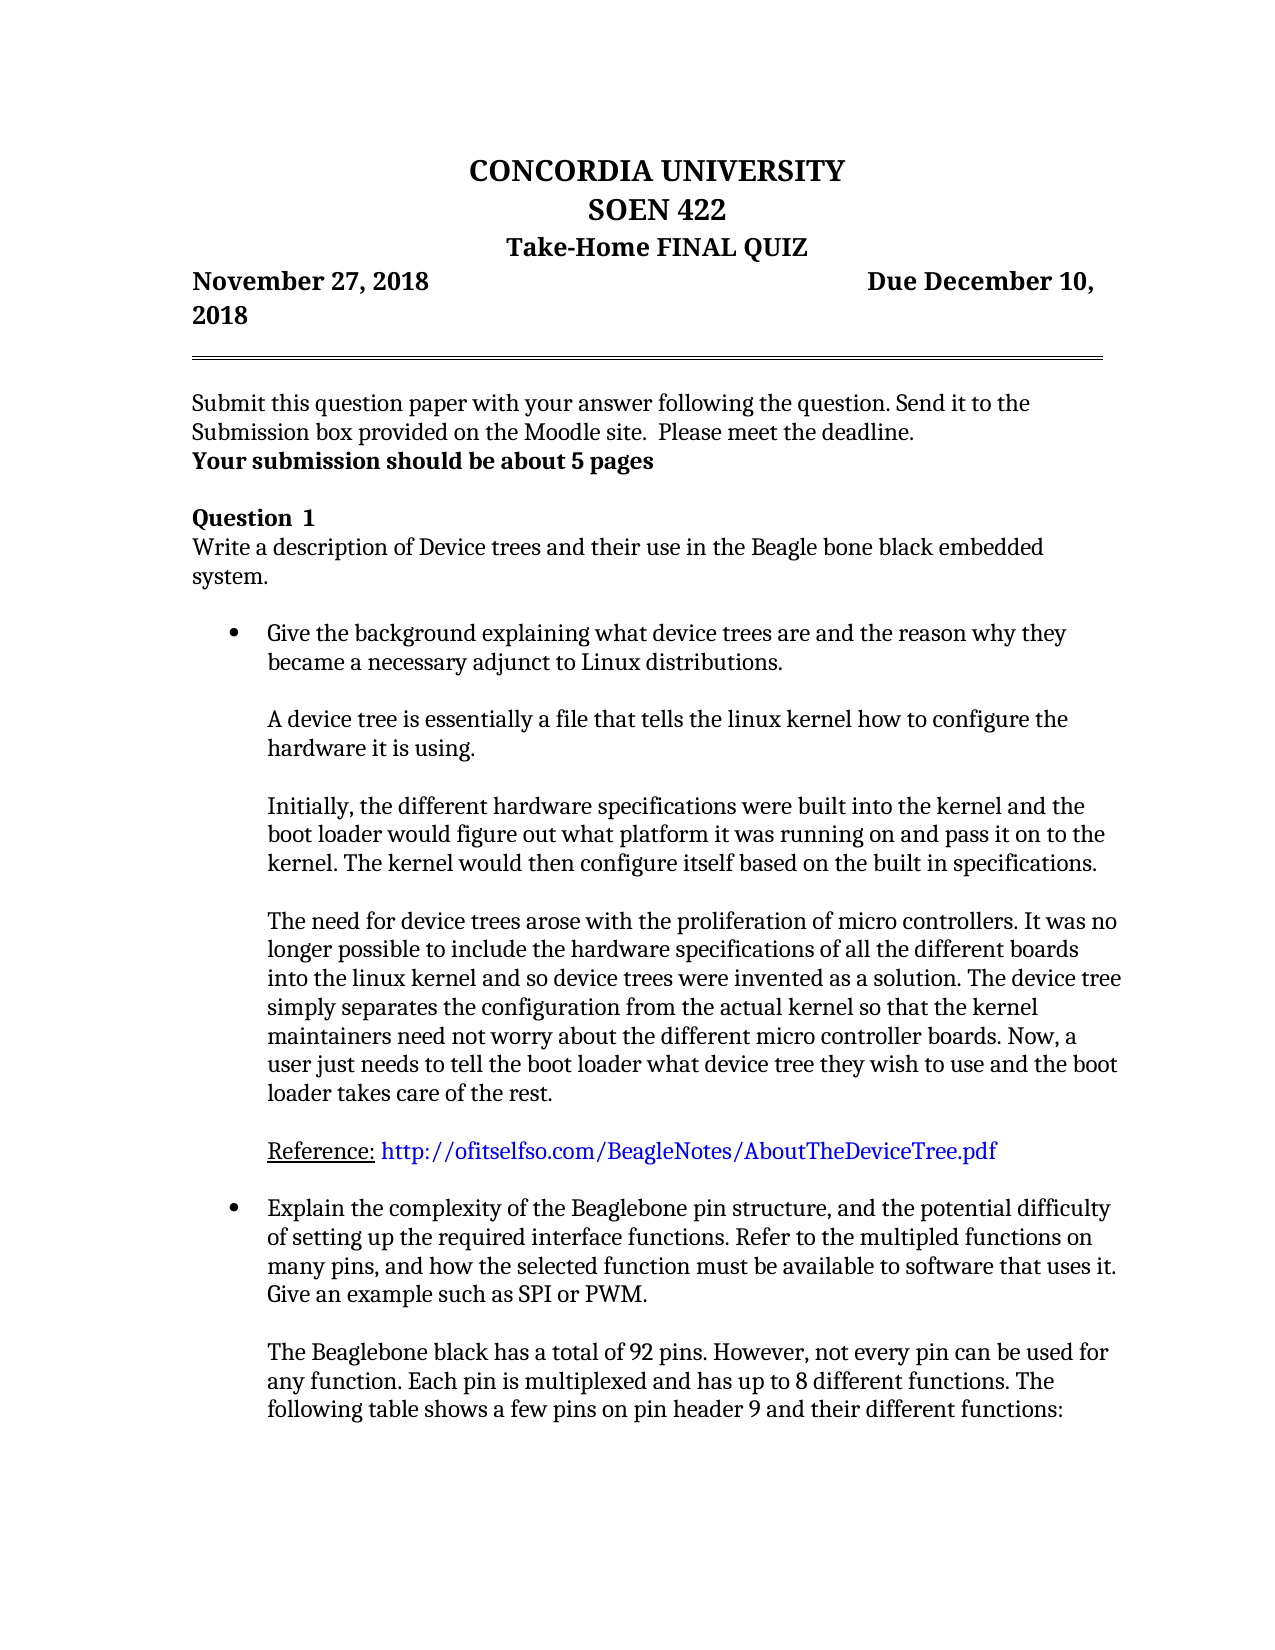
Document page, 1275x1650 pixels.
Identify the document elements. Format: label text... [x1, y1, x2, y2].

text CONCORDIA UNIVERSITY [192, 150, 1122, 190]
text Your submission should be about 5 pages [192, 447, 1122, 475]
text SOEN 422 [192, 190, 1122, 229]
text Question 1 [192, 504, 1122, 533]
text Write a description of Device trees and their use in the Beagle bone black embedded system. [192, 533, 1122, 590]
list Initially, the different hardware specifications were built into the kernel and the boot loader would figure out what platform it was running on and pass it on to the kernel. The kernel would then configure itself based on the built in specifications. [229, 792, 1122, 878]
text November 27, 2018 Due December 10, 2018 [192, 263, 1122, 332]
list The need for device trees arose with the proliferation of micro controllers. It was no longer possible to include the hardware specifications of all the different boards into the linux kernel and so device trees were invented as a solution. The device tree simply separates the configuration from the actual kernel so that the kernel maintainers need not worry about the different micro controller boards. Now, a user just needs to tell the boot loader what device tree they wish to use and the boot loader takes care of the rest. [267, 907, 1122, 1108]
list The Beaglebone black has a total of 92 pins. However, not every pin can be used for any function. Each pin is multiplexed and has up to 8 different functions. The following table shows a few pins on pin header 9 and their different functions: [267, 1338, 1122, 1424]
text Take-Home FINAL QUIZ [192, 229, 1122, 263]
list Explain the complexity of the Beaglebone pin structure, and the potential difficulty of setting up the required interface functions. Refer to the multipled functions on many pins, and how the selected function must be available to software that uses it. Give an example such as SPI or PWM. [229, 1194, 1122, 1309]
list A device tree is essentially a file that tells the linux kernel how to configure the hardware it is using. [229, 705, 1122, 763]
list Give the background explaining what device trees are and the reason why they became a necessary adjunct to Linux distributions. [229, 619, 1122, 677]
text Submit this question paper with your answer following the question. Send it to the Submission box provided on the Moodle site. Please meet the deadline. [192, 389, 1122, 447]
list Reference: http://ofitselfso.com/BeagleNotes/AboutTheDeviceTree.pdf [267, 1137, 1122, 1165]
